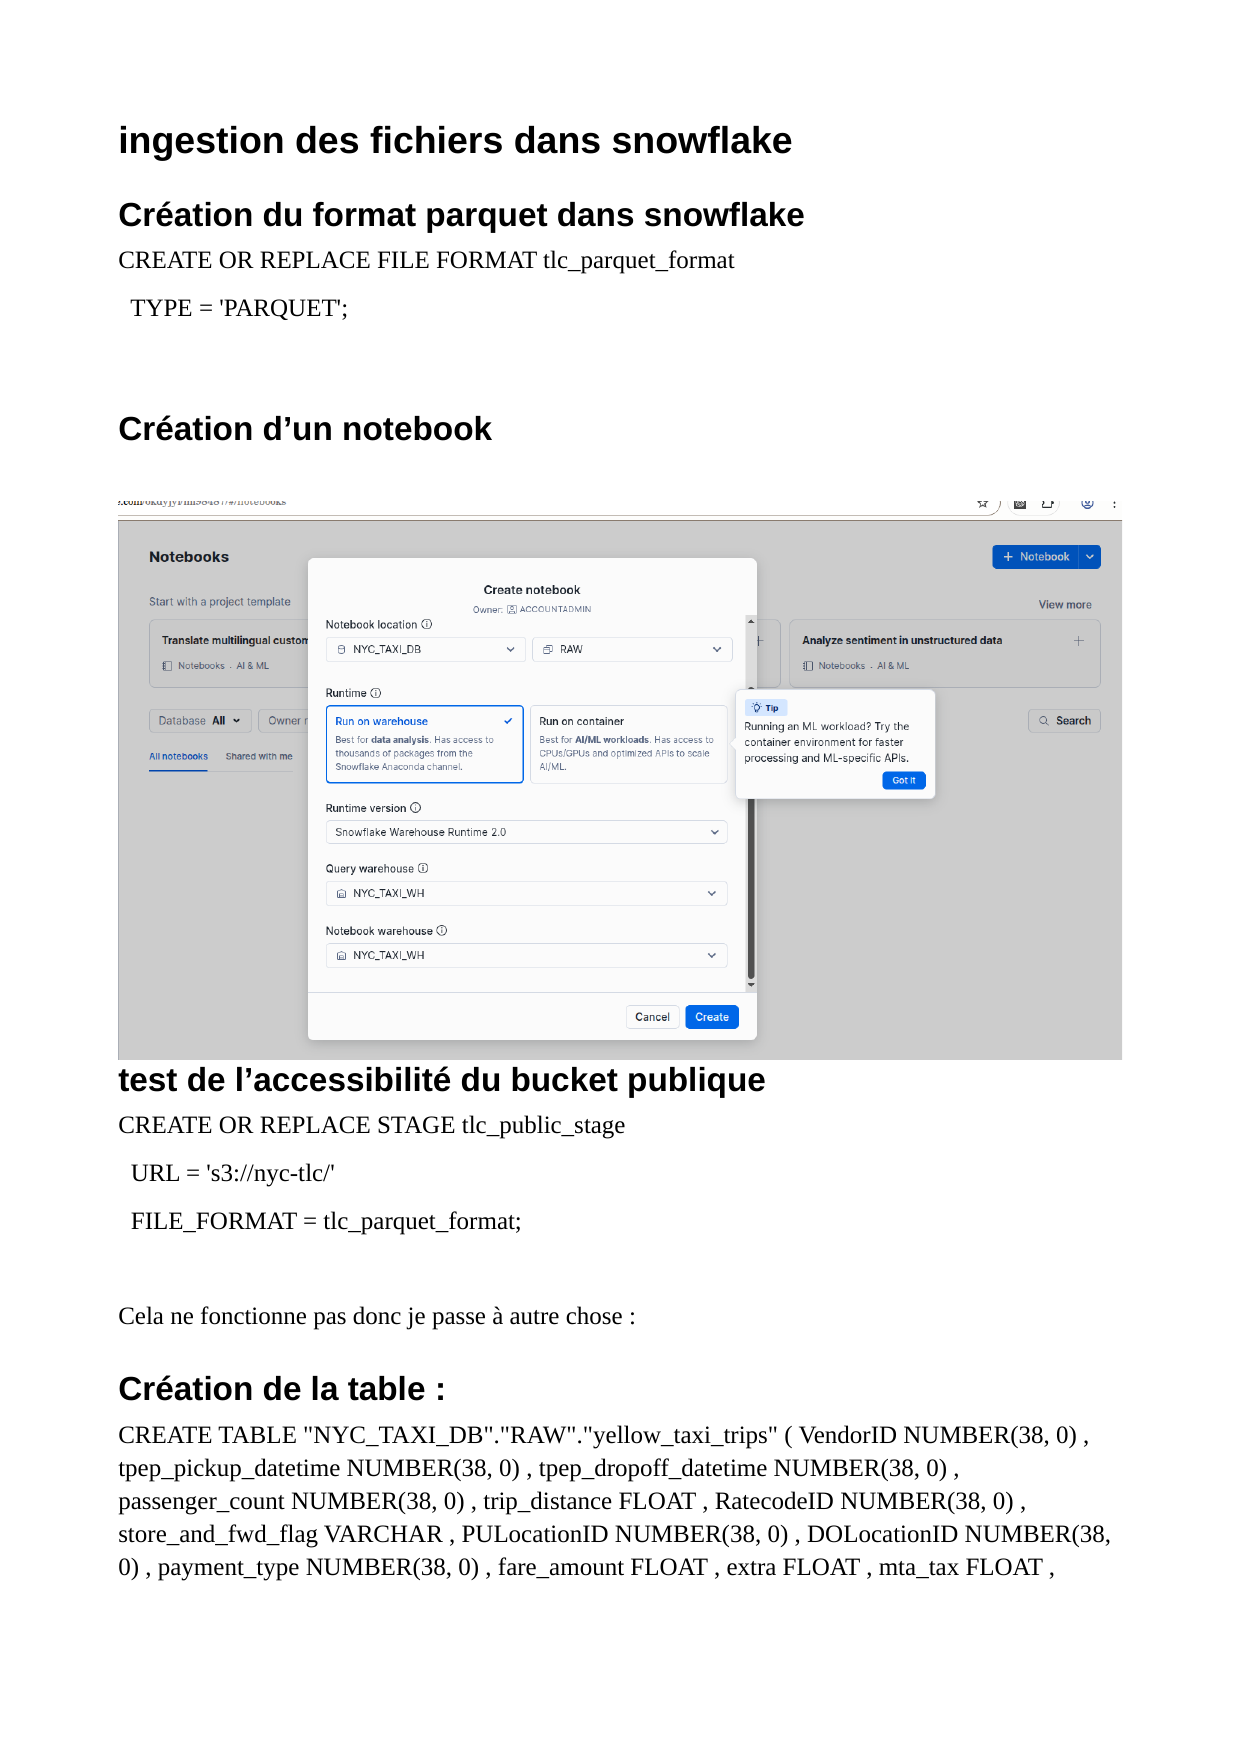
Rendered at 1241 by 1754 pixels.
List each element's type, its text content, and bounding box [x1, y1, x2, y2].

subtitle Création de la table : [118, 1369, 1122, 1408]
text CREATE TABLE "NYC_TAXI_DB"."RAW"."yellow_taxi_trips" ( VendorID NUMBER(38, 0) , tpep_pickup_datetime NUMBER(38, 0) , tpep_dropoff_datetime NUMBER(38, 0) , passenger_count NUMBER(38, 0) , trip_distance FLOAT , RatecodeID NUMBER(38, 0) , store_and_fwd_flag VARCHAR , PULocationID NUMBER(38, 0) , DOLocationID NUMBER(38, 0) , payment_type NUMBER(38, 0) , fare_amount FLOAT , extra FLOAT , mta_tax FLOAT , [118, 1420, 1122, 1581]
subtitle [118, 481, 1122, 501]
picture [118, 501, 1123, 1060]
text FILE_FORMAT = tlc_parquet_format; [118, 1206, 1122, 1234]
subtitle ingestion des fichiers dans snowflake [118, 118, 1122, 161]
subtitle Création d’un notebook [118, 409, 1122, 448]
subtitle Création du format parquet dans snowflake [118, 194, 1122, 233]
subtitle test de l’accessibilité du bucket publique [118, 1060, 1122, 1098]
text CREATE OR REPLACE FILE FORMAT tlc_parquet_format [118, 246, 1122, 274]
text URL = 's3://nyc-tlc/' [118, 1158, 1122, 1187]
text Cela ne fonctionne pas donc je passe à autre chose : [118, 1301, 1122, 1330]
text TYPE = 'PARQUET'; [118, 293, 1122, 322]
text CREATE OR REPLACE STAGE tlc_public_stage [118, 1111, 1122, 1139]
